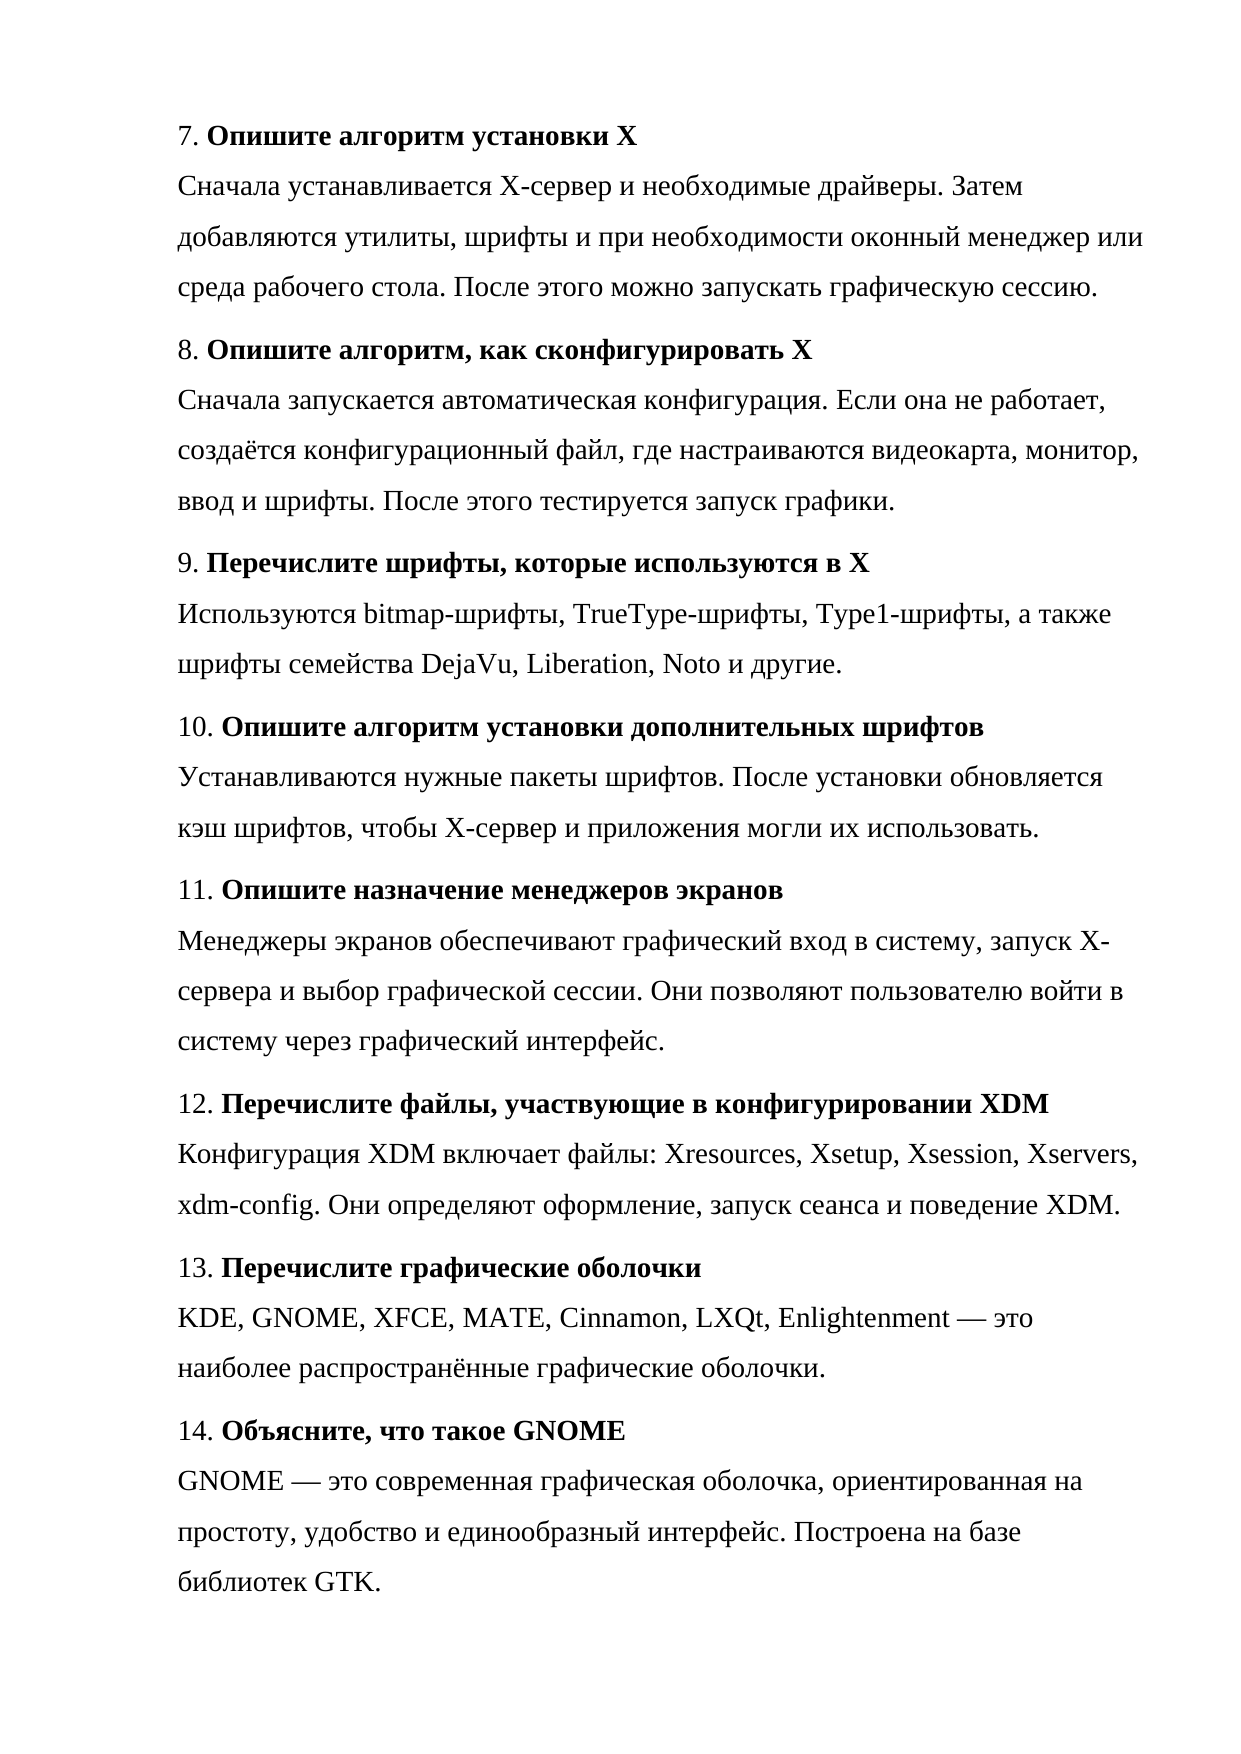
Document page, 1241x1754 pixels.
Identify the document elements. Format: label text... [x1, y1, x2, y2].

text 11. Опишите назначение менеджеров экранов Менеджеры экранов обеспечивают графический вход в систему, запуск X-сервера и выбор графической сессии. Они позволяют пользователю войти в систему через графический интерфейс. [177, 872, 1152, 1057]
text 13. Перечислите графические оболочки KDE, GNOME, XFCE, MATE, Cinnamon, LXQt, Enlightenment — это наиболее распространённые графические оболочки. [177, 1250, 1152, 1384]
text 12. Перечислите файлы, участвующие в конфигурировании XDM Конфигурация XDM включает файлы: Xresources, Xsetup, Xsession, Xservers, xdm-config. Они определяют оформление, запуск сеанса и поведение XDM. [177, 1086, 1152, 1220]
text 9. Перечислите шрифты, которые используются в Х Используются bitmap-шрифты, TrueType-шрифты, Type1-шрифты, а также шрифты семейства DejaVu, Liberation, Noto и другие. [177, 546, 1152, 680]
text 10. Опишите алгоритм установки дополнительных шрифтов Устанавливаются нужные пакеты шрифтов. После установки обновляется кэш шрифтов, чтобы X-сервер и приложения могли их использовать. [177, 709, 1152, 843]
text 7. Опишите алгоритм установки Х Сначала устанавливается X-сервер и необходимые драйверы. Затем добавляются утилиты, шрифты и при необходимости оконный менеджер или среда рабочего стола. После этого можно запускать графическую сессию. [177, 118, 1152, 303]
text 8. Опишите алгоритм, как сконфигурировать Х Сначала запускается автоматическая конфигурация. Если она не работает, создаётся конфигурационный файл, где настраиваются видеокарта, монитор, ввод и шрифты. После этого тестируется запуск графики. [177, 332, 1152, 516]
text 14. Объясните, что такое GNOME GNOME — это современная графическая оболочка, ориентированная на простоту, удобство и единообразный интерфейс. Построена на базе библиотек GTK. [177, 1413, 1152, 1598]
